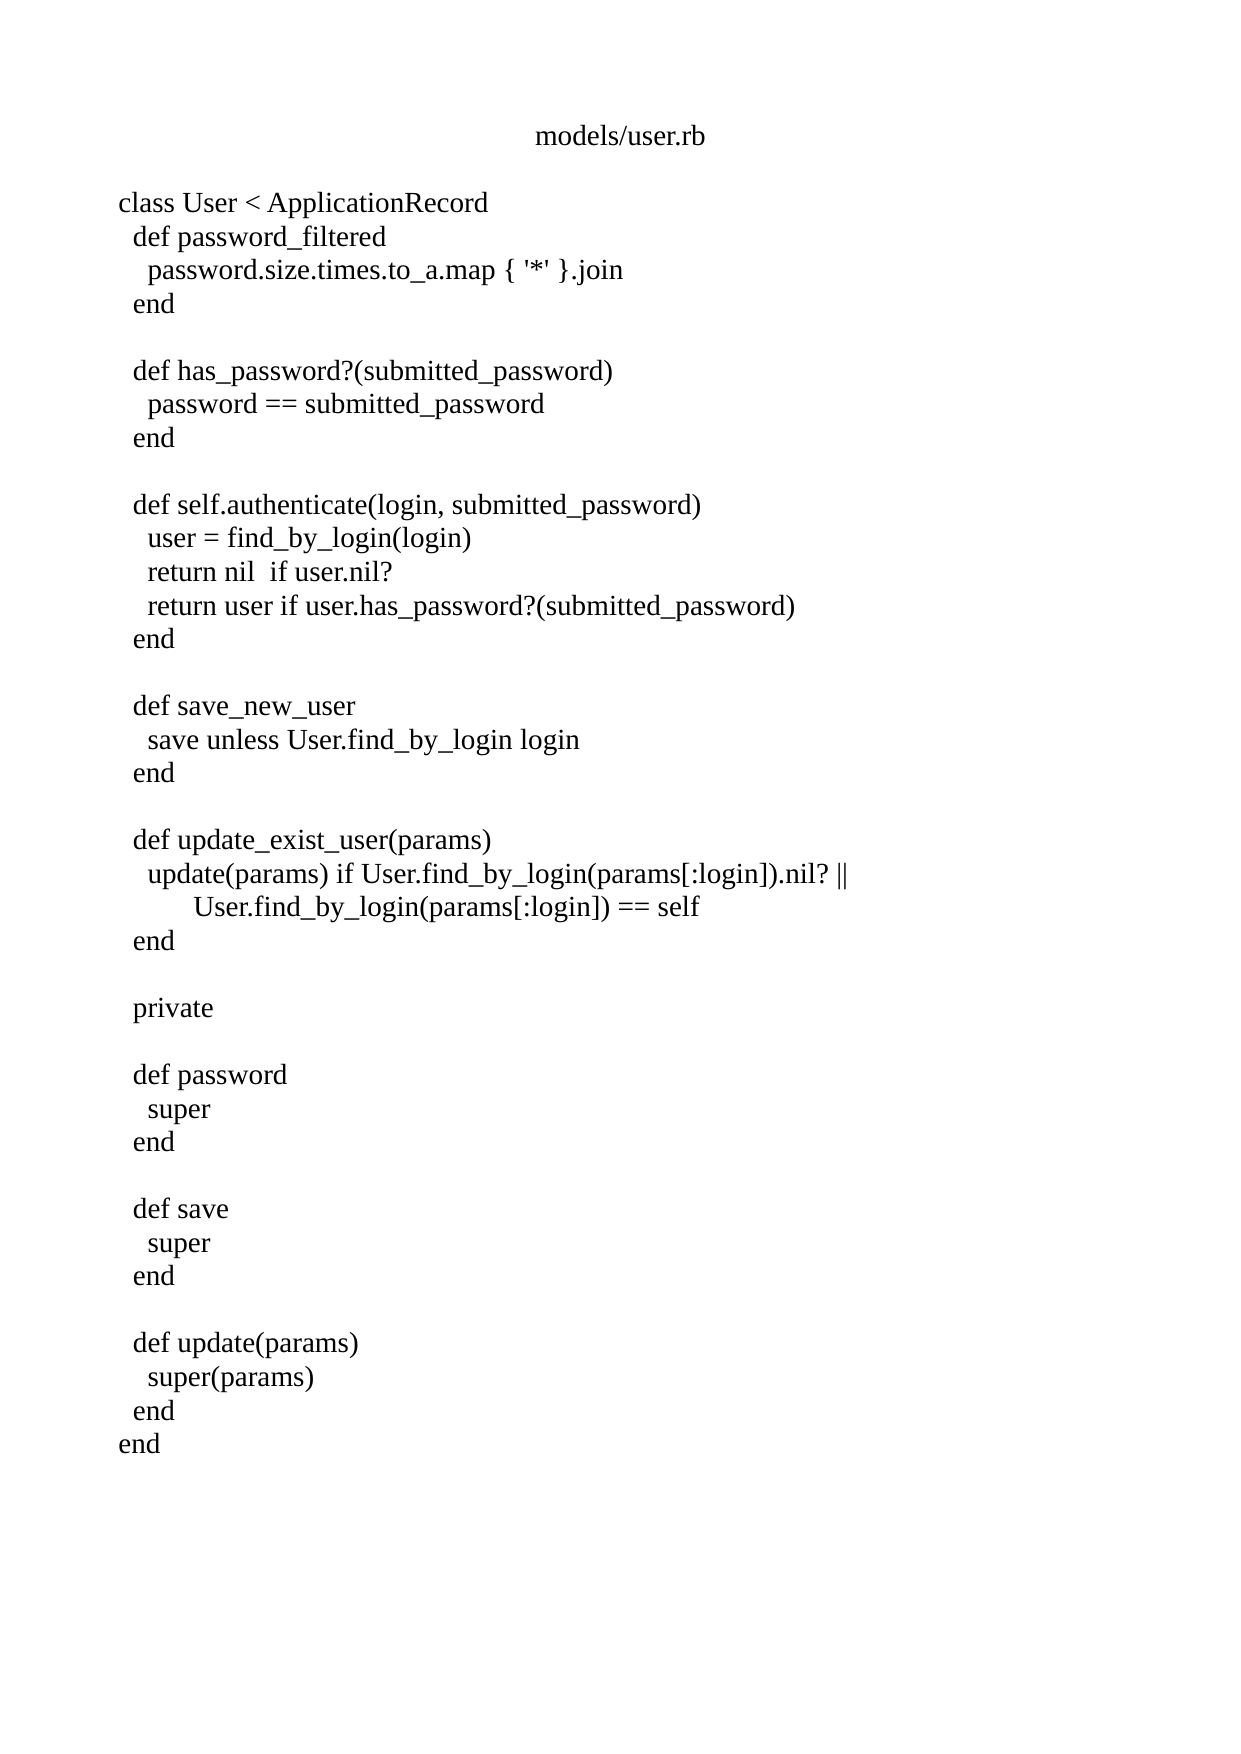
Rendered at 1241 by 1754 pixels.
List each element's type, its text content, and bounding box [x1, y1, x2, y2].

text end [118, 1258, 1122, 1292]
text end [118, 286, 1122, 319]
text class User < ApplicationRecord [118, 185, 1122, 219]
text password == submitted_password [118, 386, 1122, 420]
text def has_password?(submitted_password) [118, 353, 1122, 386]
text super(params) [118, 1359, 1122, 1393]
text private [118, 990, 1122, 1024]
text end [118, 1124, 1122, 1158]
text def save_new_user [118, 688, 1122, 722]
text return nil if user.nil? [118, 554, 1122, 588]
text def self.authenticate(login, submitted_password) [118, 487, 1122, 521]
text end [118, 1393, 1122, 1426]
text models/user.rb [118, 118, 1122, 152]
text password.size.times.to_a.map { '*' }.join [118, 252, 1122, 286]
text update(params) if User.find_by_login(params[:login]).nil? || User.find_by_login(params[:login]) == self [118, 856, 1122, 923]
text end [118, 1426, 1122, 1460]
text end [118, 420, 1122, 453]
text def save [118, 1191, 1122, 1225]
text super [118, 1091, 1122, 1124]
text def update(params) [118, 1326, 1122, 1359]
text end [118, 621, 1122, 655]
text end [118, 755, 1122, 789]
text def update_exist_user(params) [118, 822, 1122, 856]
text save unless User.find_by_login login [118, 722, 1122, 755]
text user = find_by_login(login) [118, 521, 1122, 554]
text end [118, 923, 1122, 957]
text def password_filtered [118, 219, 1122, 252]
text return user if user.has_password?(submitted_password) [118, 588, 1122, 621]
text super [118, 1225, 1122, 1258]
text def password [118, 1057, 1122, 1091]
